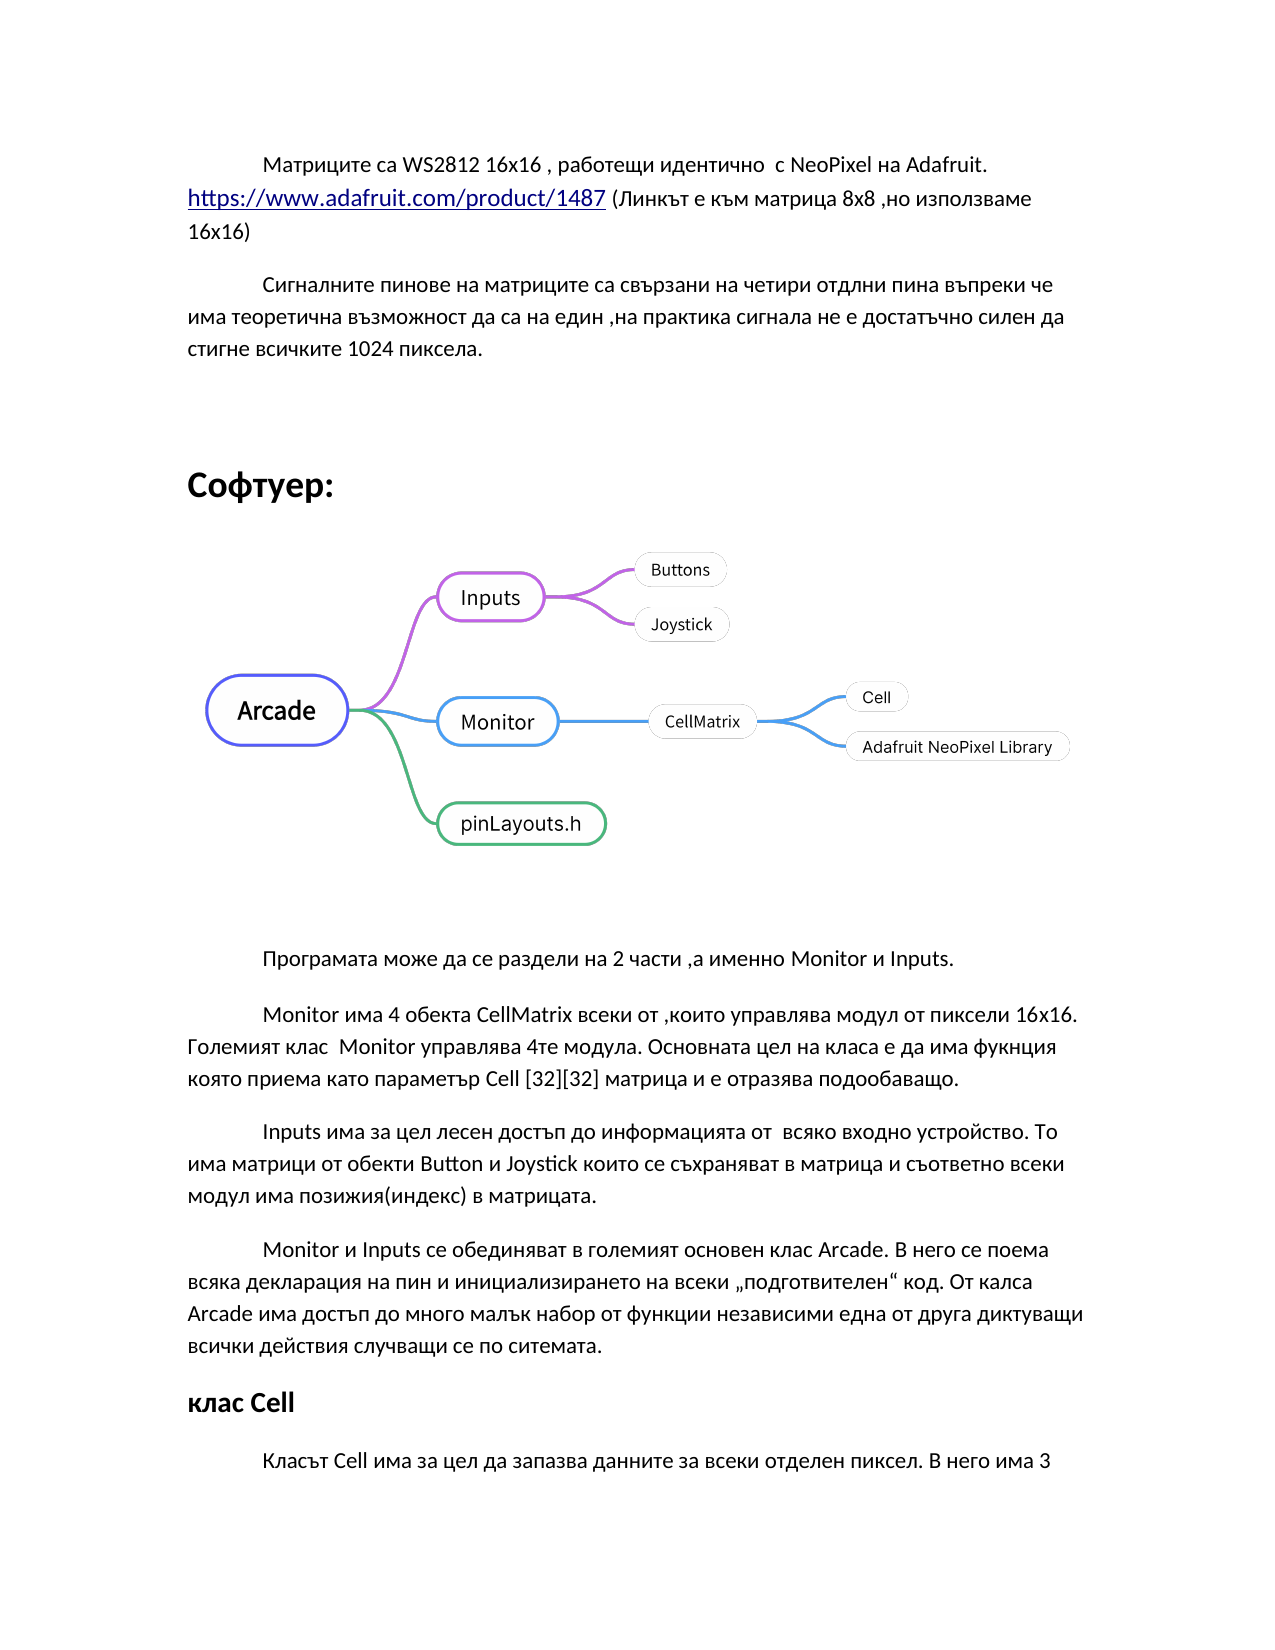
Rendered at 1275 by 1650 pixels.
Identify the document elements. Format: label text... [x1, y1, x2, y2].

text Monitor и Inputs се обединяват в големият основен клас Arcade. В него се поема всяка декларация на пин и инициализирането на всеки „подготвителен“ код. От калса Arcade има достъп до много малък набор от функции независими една от друга диктуващи всички действия случващи се по ситемата. [187, 1235, 1087, 1359]
text Сигналните пинове на матриците са свързани на четири отдлни пина въпреки че има теоретична възможност да са на един ,на практика сигнала не е достатъчно силен да стигне всичките 1024 пиксела. [187, 270, 1087, 363]
text Софтуер: [187, 461, 1087, 507]
text Класът Cell има за цел да запазва данните за всеки отделен пиксел. В него има 3 [187, 1446, 1087, 1474]
picture [187, 534, 1088, 864]
text Monitor има 4 обекта CellMatrix всеки от ,които управлява модул от пиксели 16x16. Големият клас Monitor управлява 4те модула. Основната цел на класа е да има фукнция която приема като параметър Cell [32][32] матрица и е отразява подообаващо. [187, 1000, 1087, 1092]
text Програмата може да се раздели на 2 части ,а именно Monitor и Inputs. [187, 944, 1087, 972]
text Матриците са WS2812 16x16 , работещи идентично с NeoPixel на Adafruit. https://www.adafruit.com/product/1487 (Линкът е към матрица 8х8 ,но използваме 16х16) [187, 150, 1087, 245]
text Inputs има за цел лесен достъп до информацията от всяко входно устройство. То има матрици от обекти Button и Joystick които се съхраняват в матрица и съответно всеки модул има позижия(индекс) в матрицата. [187, 1117, 1087, 1210]
text клас Cell [187, 1384, 1087, 1420]
